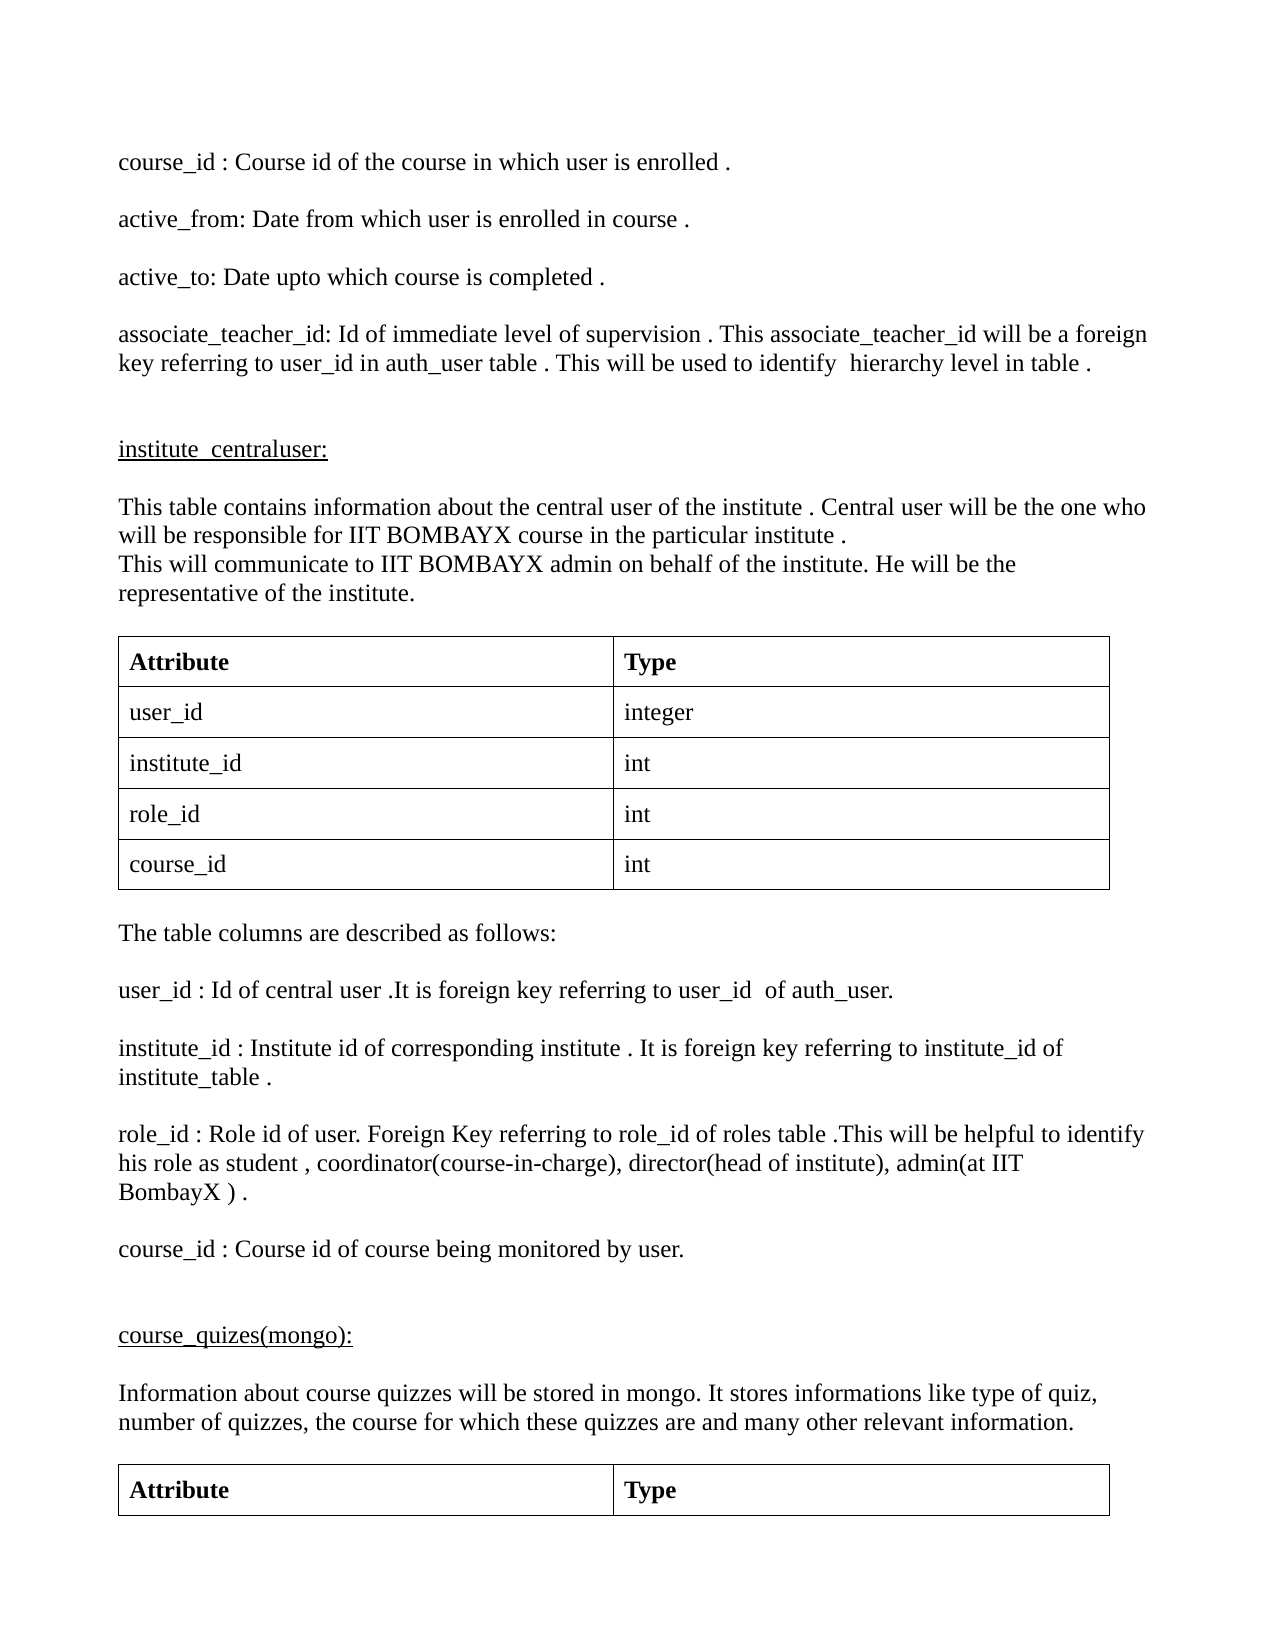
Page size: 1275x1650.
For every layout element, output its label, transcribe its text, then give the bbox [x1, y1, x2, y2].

table_cell int [614, 789, 1109, 838]
table_cell integer [614, 687, 1109, 737]
text The table columns are described as follows: [118, 889, 1157, 947]
table_cell institute_id [119, 738, 613, 788]
table_cell course_id [119, 840, 613, 889]
text Information about course quizzes will be stored in mongo. It stores informations like type of quiz, number of quizzes, the course for which these quizzes are and many other relevant information. [118, 1378, 1157, 1436]
table_cell int [614, 840, 1109, 889]
table_header Type [614, 1465, 1109, 1515]
text This table contains information about the central user of the institute . Central user will be the one who will be responsible for IIT BOMBAYX course in the particular institute . [118, 492, 1157, 549]
text institute_id : Institute id of corresponding institute . It is foreign key referring to institute_id of [118, 1033, 1157, 1062]
table_header Attribute [119, 637, 613, 686]
table_cell int [614, 738, 1109, 788]
text role_id : Role id of user. Foreign Key referring to role_id of roles table .This will be helpful to identify his role as student , coordinator(course-in-charge), director(head of institute), admin(at IIT BombayX ) . [118, 1119, 1157, 1206]
table_cell user_id [119, 687, 613, 737]
text course_id : Course id of the course in which user is enrolled . [118, 147, 1157, 176]
text active_from: Date from which user is enrolled in course . [118, 204, 1157, 233]
text user_id : Id of central user .It is foreign key referring to user_id of auth_user. [118, 976, 1157, 1004]
text active_to: Date upto which course is completed . [118, 262, 1157, 291]
text institute_centraluser: [118, 434, 1157, 463]
table_header Type [614, 637, 1109, 686]
table_cell role_id [119, 789, 613, 838]
text associate_teacher_id: Id of immediate level of supervision . This associate_teacher_id will be a foreign key referring to user_id in auth_user table . This will be used to identify hierarchy level in table . [118, 319, 1157, 377]
text course_id : Course id of course being monitored by user. [118, 1234, 1157, 1263]
text institute_table . [118, 1062, 1157, 1091]
text course_quizes(mongo): [118, 1321, 1157, 1349]
table_header Attribute [119, 1465, 613, 1515]
text This will communicate to IIT BOMBAYX admin on behalf of the institute. He will be the representative of the institute. [118, 549, 1157, 607]
